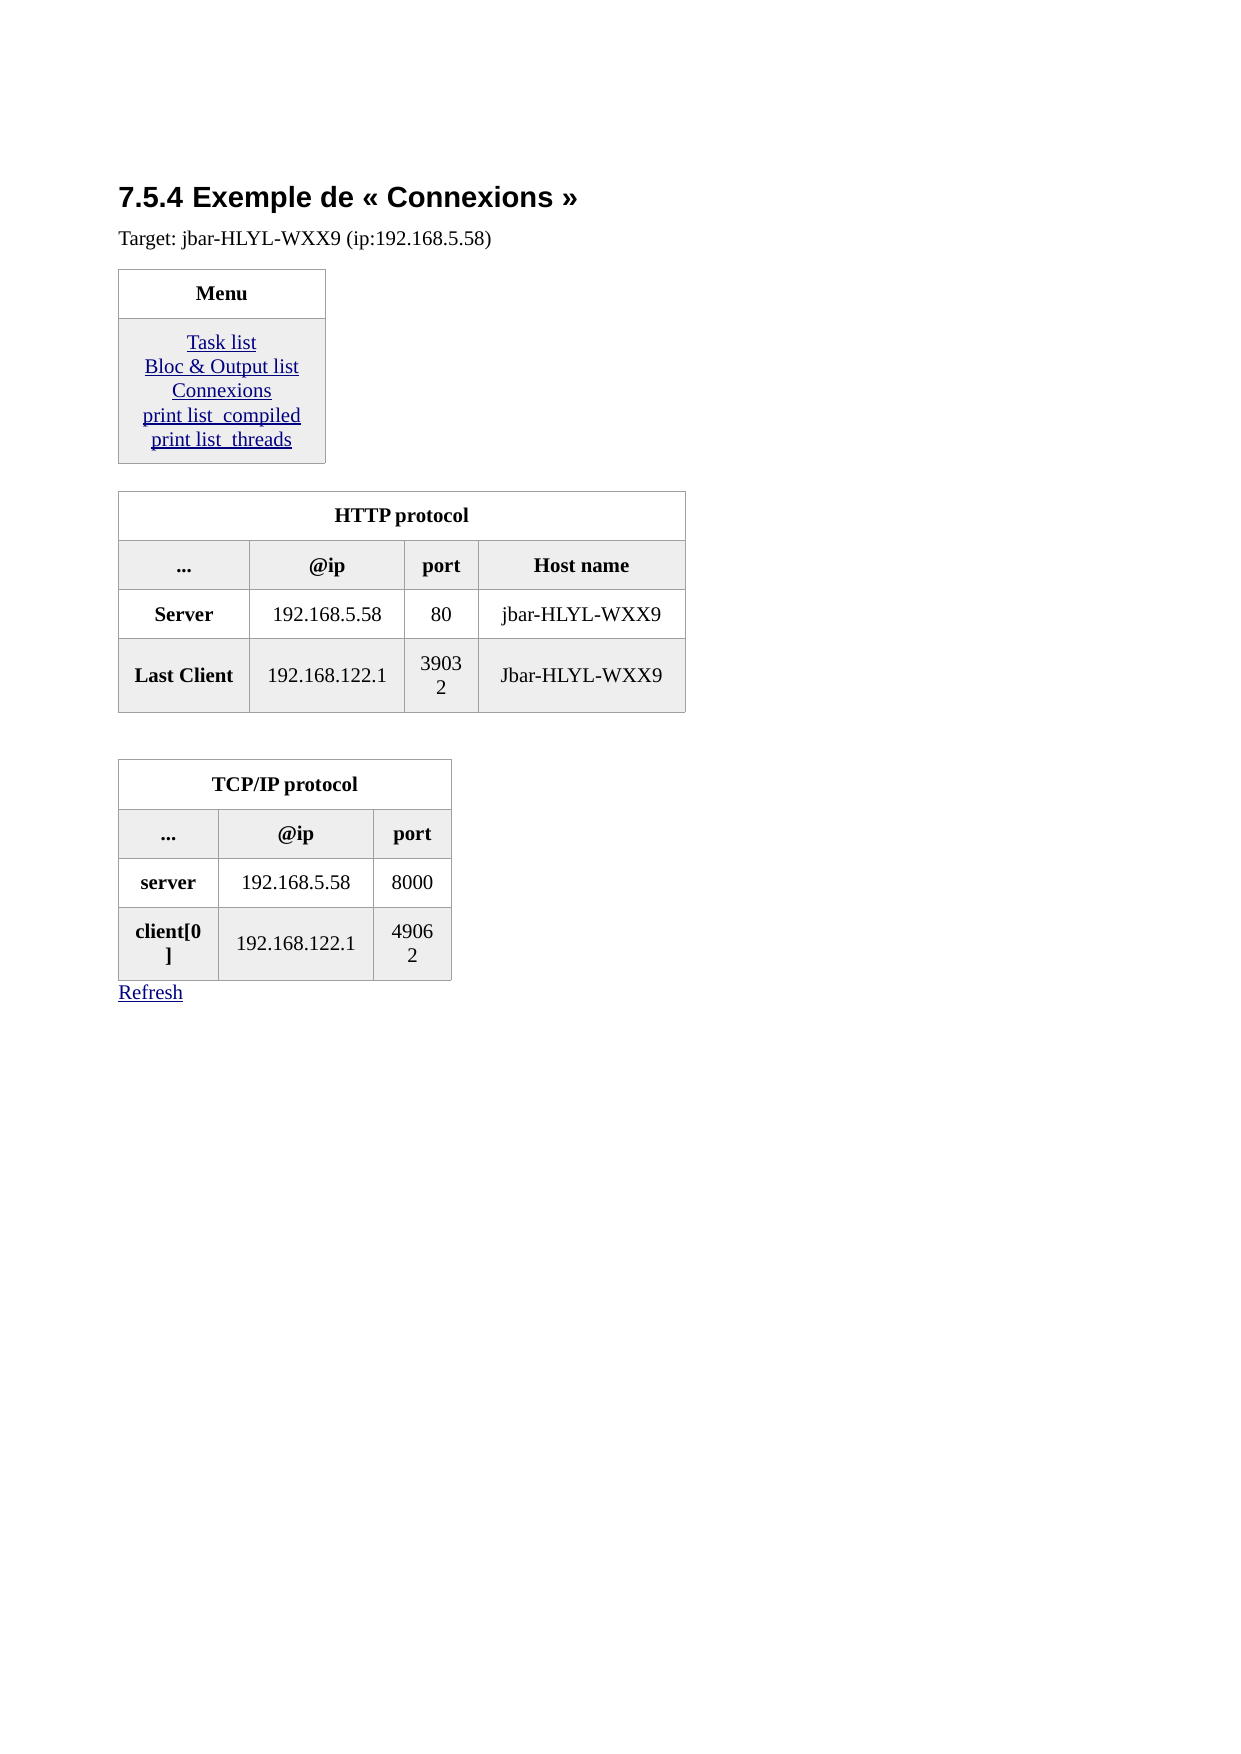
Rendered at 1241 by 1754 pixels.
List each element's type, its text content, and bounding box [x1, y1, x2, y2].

table_cell port [405, 541, 478, 589]
subtitle Exemple de « Connexions » [118, 180, 1122, 214]
table_cell 80 [405, 590, 478, 638]
table_cell 8000 [374, 859, 451, 907]
table_cell @ip [250, 541, 404, 589]
table_header TCP/IP protocol [119, 760, 451, 808]
table_cell server [119, 859, 218, 907]
table_cell jbar-HLYL-WXX9 [479, 590, 685, 638]
table_cell Host name [479, 541, 685, 589]
table_cell ... [119, 541, 249, 589]
table_cell ... [119, 810, 218, 858]
text Refresh [118, 980, 1122, 1004]
table_cell 192.168.5.58 [250, 590, 404, 638]
table_cell @ip [219, 810, 373, 858]
table_cell Jbar-HLYL-WXX9 [479, 639, 685, 712]
table_cell 49062 [374, 908, 451, 980]
table_cell 39032 [405, 639, 478, 712]
table_header Menu [119, 270, 325, 318]
table_cell client[0] [119, 908, 218, 980]
table_cell 192.168.122.1 [250, 639, 404, 712]
text Target: jbar-HLYL-WXX9 (ip:192.168.5.58) [118, 226, 1122, 250]
table_cell 192.168.5.58 [219, 859, 373, 907]
table_cell 192.168.122.1 [219, 908, 373, 980]
table_header HTTP protocol [119, 492, 685, 540]
table_cell port [374, 810, 451, 858]
table_cell Last Client [119, 639, 249, 712]
table_cell Task list Bloc & Output list Connexions print list_compiled print list_threads [119, 319, 325, 463]
table_cell Server [119, 590, 249, 638]
